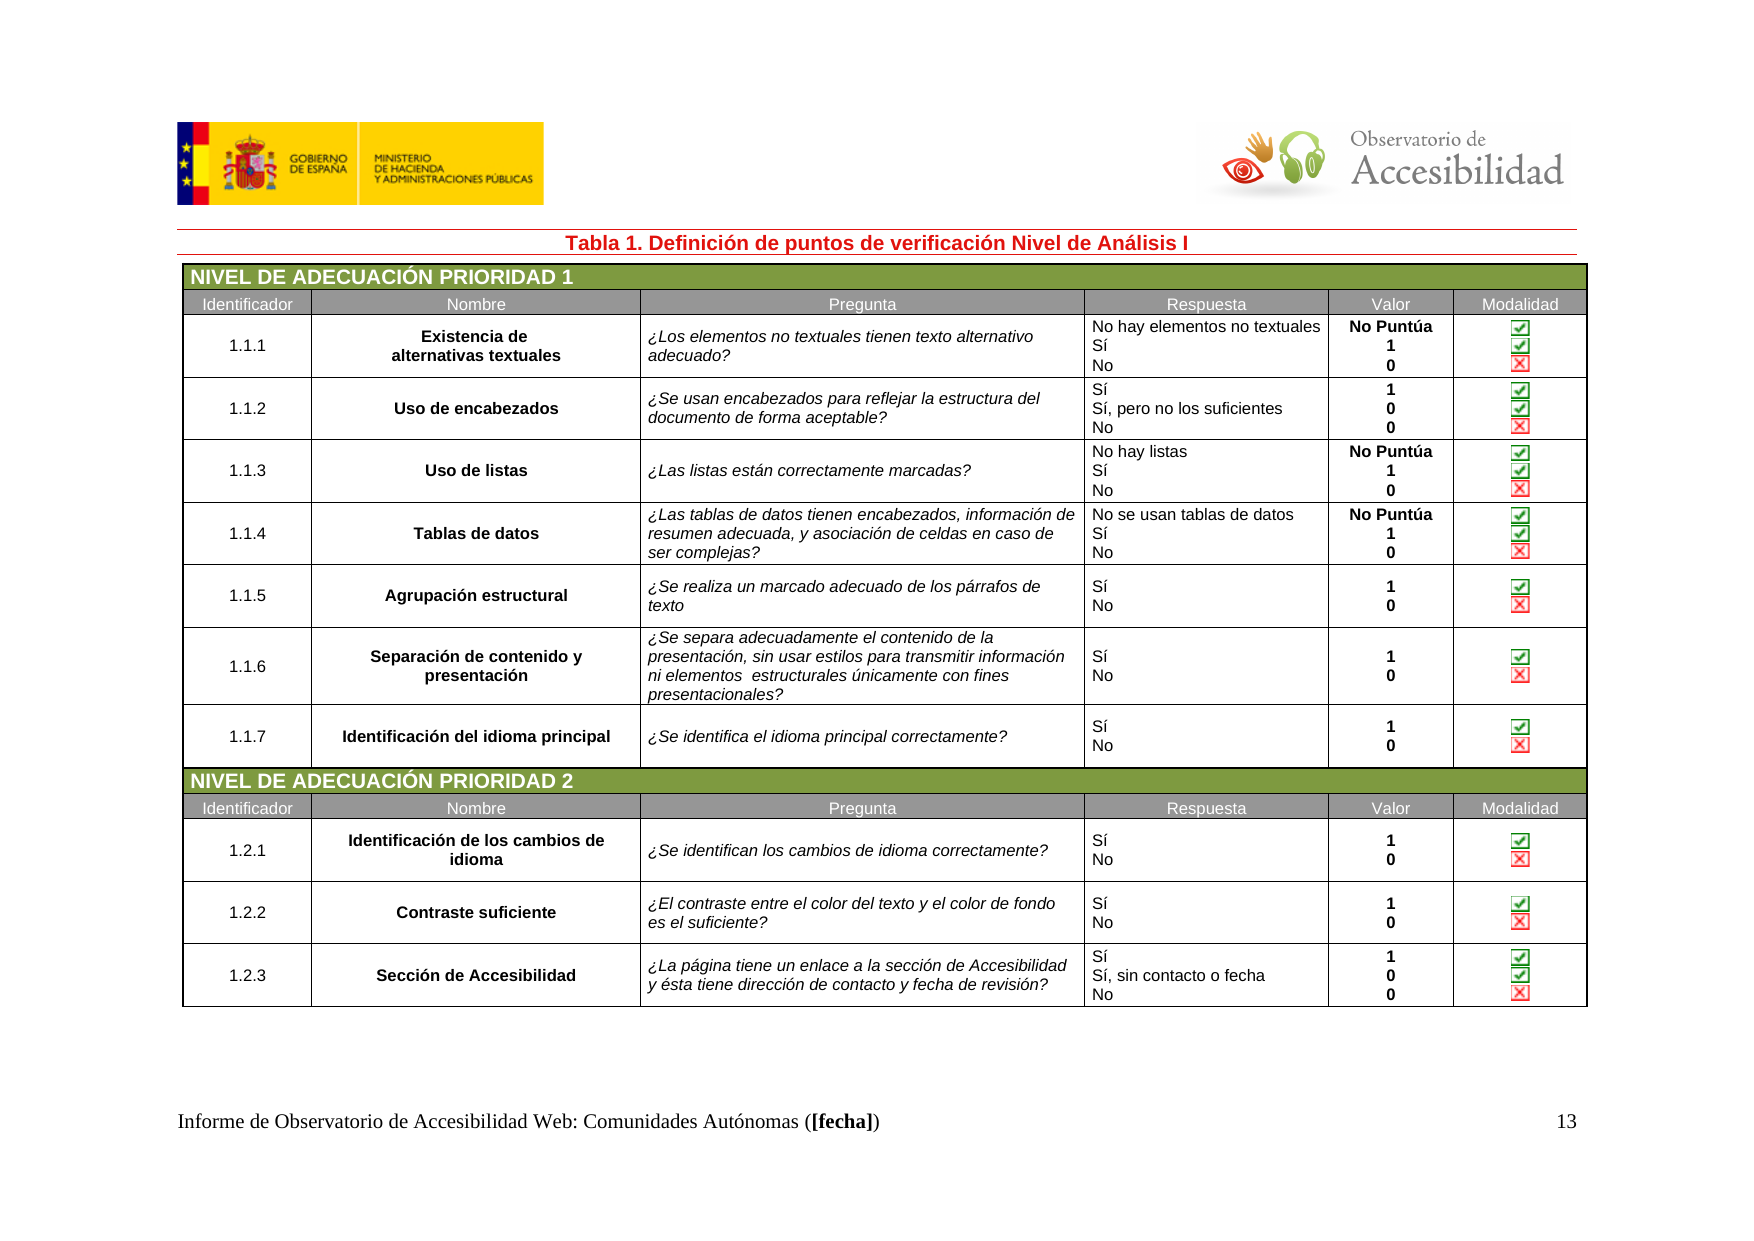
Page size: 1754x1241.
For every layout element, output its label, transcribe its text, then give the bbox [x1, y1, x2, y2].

table_cell [1454, 944, 1586, 1006]
table_cell Valor [1329, 794, 1453, 818]
picture [1511, 719, 1530, 735]
picture [1511, 463, 1530, 479]
table_cell ¿Se identifica el idioma principal correctamente? [641, 705, 1084, 767]
picture [1511, 896, 1530, 912]
picture [177, 122, 544, 205]
table_cell 1.1.2 [184, 378, 311, 439]
table_cell Sí Sí, pero no los suficientes No [1085, 378, 1328, 439]
table_cell No Puntúa 1 0 [1329, 315, 1453, 377]
table_cell 1 0 [1329, 882, 1453, 943]
table_cell No Puntúa 1 0 [1329, 503, 1453, 564]
table_cell 1 0 [1329, 705, 1453, 767]
table_cell 1.2.2 [184, 882, 311, 943]
table_cell Pregunta [641, 290, 1084, 314]
table_cell Identificación del idioma principal [312, 705, 640, 767]
table_cell ¿Se identifican los cambios de idioma correctamente? [641, 819, 1084, 881]
picture [1511, 667, 1530, 683]
text Tabla 1. Definición de puntos de verificación Nivel de Análisis I [177, 230, 1577, 254]
table_cell ¿Las listas están correctamente marcadas? [641, 440, 1084, 502]
table_cell Sí No [1085, 882, 1328, 943]
table_cell Contraste suficiente [312, 882, 640, 943]
table_cell 1 0 0 [1329, 378, 1453, 439]
table_cell ¿El contraste entre el color del texto y el color de fondo es el suficiente? [641, 882, 1084, 943]
table_cell Pregunta [641, 794, 1084, 818]
table_cell [1454, 565, 1586, 627]
table_cell 1 0 [1329, 819, 1453, 881]
picture [1511, 418, 1530, 434]
table_cell 1.1.3 [184, 440, 311, 502]
table_cell Identificador [184, 290, 311, 314]
picture [1511, 967, 1530, 983]
table_cell ¿Los elementos no textuales tienen texto alternativo adecuado? [641, 315, 1084, 377]
table_cell [1454, 628, 1586, 704]
table_cell 1 0 0 [1329, 944, 1453, 1006]
table_cell Identificador [184, 794, 311, 818]
picture [1511, 507, 1530, 524]
picture [1196, 122, 1572, 204]
picture [1511, 985, 1530, 1001]
picture [1511, 949, 1530, 966]
table_header NIVEL DE ADECUACIÓN PRIORIDAD 1 [184, 265, 1586, 289]
table_cell No se usan tablas de datos Sí No [1085, 503, 1328, 564]
table_cell Existencia de alternativas textuales [312, 315, 640, 377]
table_cell Sección de Accesibilidad [312, 944, 640, 1006]
picture [1511, 579, 1530, 595]
picture [1511, 543, 1530, 559]
picture [1511, 737, 1530, 753]
table_cell Nombre [312, 290, 640, 314]
table_cell [1454, 440, 1586, 502]
table_cell [1454, 882, 1586, 943]
picture [1511, 338, 1530, 354]
table_cell Nombre [312, 794, 640, 818]
table_cell 1.1.1 [184, 315, 311, 377]
table_cell ¿La página tiene un enlace a la sección de Accesibilidad y ésta tiene dirección de contacto y fecha de revisión? [641, 944, 1084, 1006]
picture [1511, 851, 1530, 867]
table_cell Uso de encabezados [312, 378, 640, 439]
table_cell [1454, 705, 1586, 767]
table_cell [1454, 819, 1586, 881]
picture [1511, 913, 1530, 930]
table_cell ¿Se realiza un marcado adecuado de los párrafos de texto [641, 565, 1084, 627]
table_cell 1.1.5 [184, 565, 311, 627]
table_cell 1.1.6 [184, 628, 311, 704]
table_cell Sí No [1085, 705, 1328, 767]
table_cell 1.1.7 [184, 705, 311, 767]
table_cell [1454, 503, 1586, 564]
picture [1511, 833, 1530, 849]
table_cell NIVEL DE ADECUACIÓN PRIORIDAD 2 [184, 769, 1586, 793]
picture [1511, 445, 1530, 461]
table_cell Sí No [1085, 819, 1328, 881]
table_cell 1.1.4 [184, 503, 311, 564]
table_cell 1 0 [1329, 628, 1453, 704]
picture [1511, 400, 1530, 417]
table_cell ¿Se usan encabezados para reflejar la estructura del documento de forma aceptable? [641, 378, 1084, 439]
table_cell 1 0 [1329, 565, 1453, 627]
picture [1511, 596, 1530, 613]
table_cell Modalidad [1454, 794, 1586, 818]
table_cell [1454, 315, 1586, 377]
table_cell ¿Se separa adecuadamente el contenido de la presentación, sin usar estilos para transmitir información ni elementos estructurales únicamente con fines presentacionales? [641, 628, 1084, 704]
table_cell Identificación de los cambios de idioma [312, 819, 640, 881]
table_cell Modalidad [1454, 290, 1586, 314]
picture [1511, 649, 1530, 665]
table_cell Valor [1329, 290, 1453, 314]
table_cell Separación de contenido y presentación [312, 628, 640, 704]
picture [1511, 382, 1530, 399]
table_cell 1.2.3 [184, 944, 311, 1006]
picture [1511, 525, 1530, 542]
table_cell No hay listas Sí No [1085, 440, 1328, 502]
table_cell No hay elementos no textuales Sí No [1085, 315, 1328, 377]
table_cell Respuesta [1085, 794, 1328, 818]
table_cell Agrupación estructural [312, 565, 640, 627]
picture [1511, 320, 1530, 336]
table_cell [1454, 378, 1586, 439]
picture [1511, 480, 1530, 497]
table_cell ¿Las tablas de datos tienen encabezados, información de resumen adecuada, y asociación de celdas en caso de ser complejas? [641, 503, 1084, 564]
table_cell Tablas de datos [312, 503, 640, 564]
table_cell Respuesta [1085, 290, 1328, 314]
table_cell Sí Sí, sin contacto o fecha No [1085, 944, 1328, 1006]
table_cell Sí No [1085, 565, 1328, 627]
table_cell 1.2.1 [184, 819, 311, 881]
table_cell No Puntúa 1 0 [1329, 440, 1453, 502]
table_cell Uso de listas [312, 440, 640, 502]
picture [1511, 355, 1530, 372]
table_cell Sí No [1085, 628, 1328, 704]
